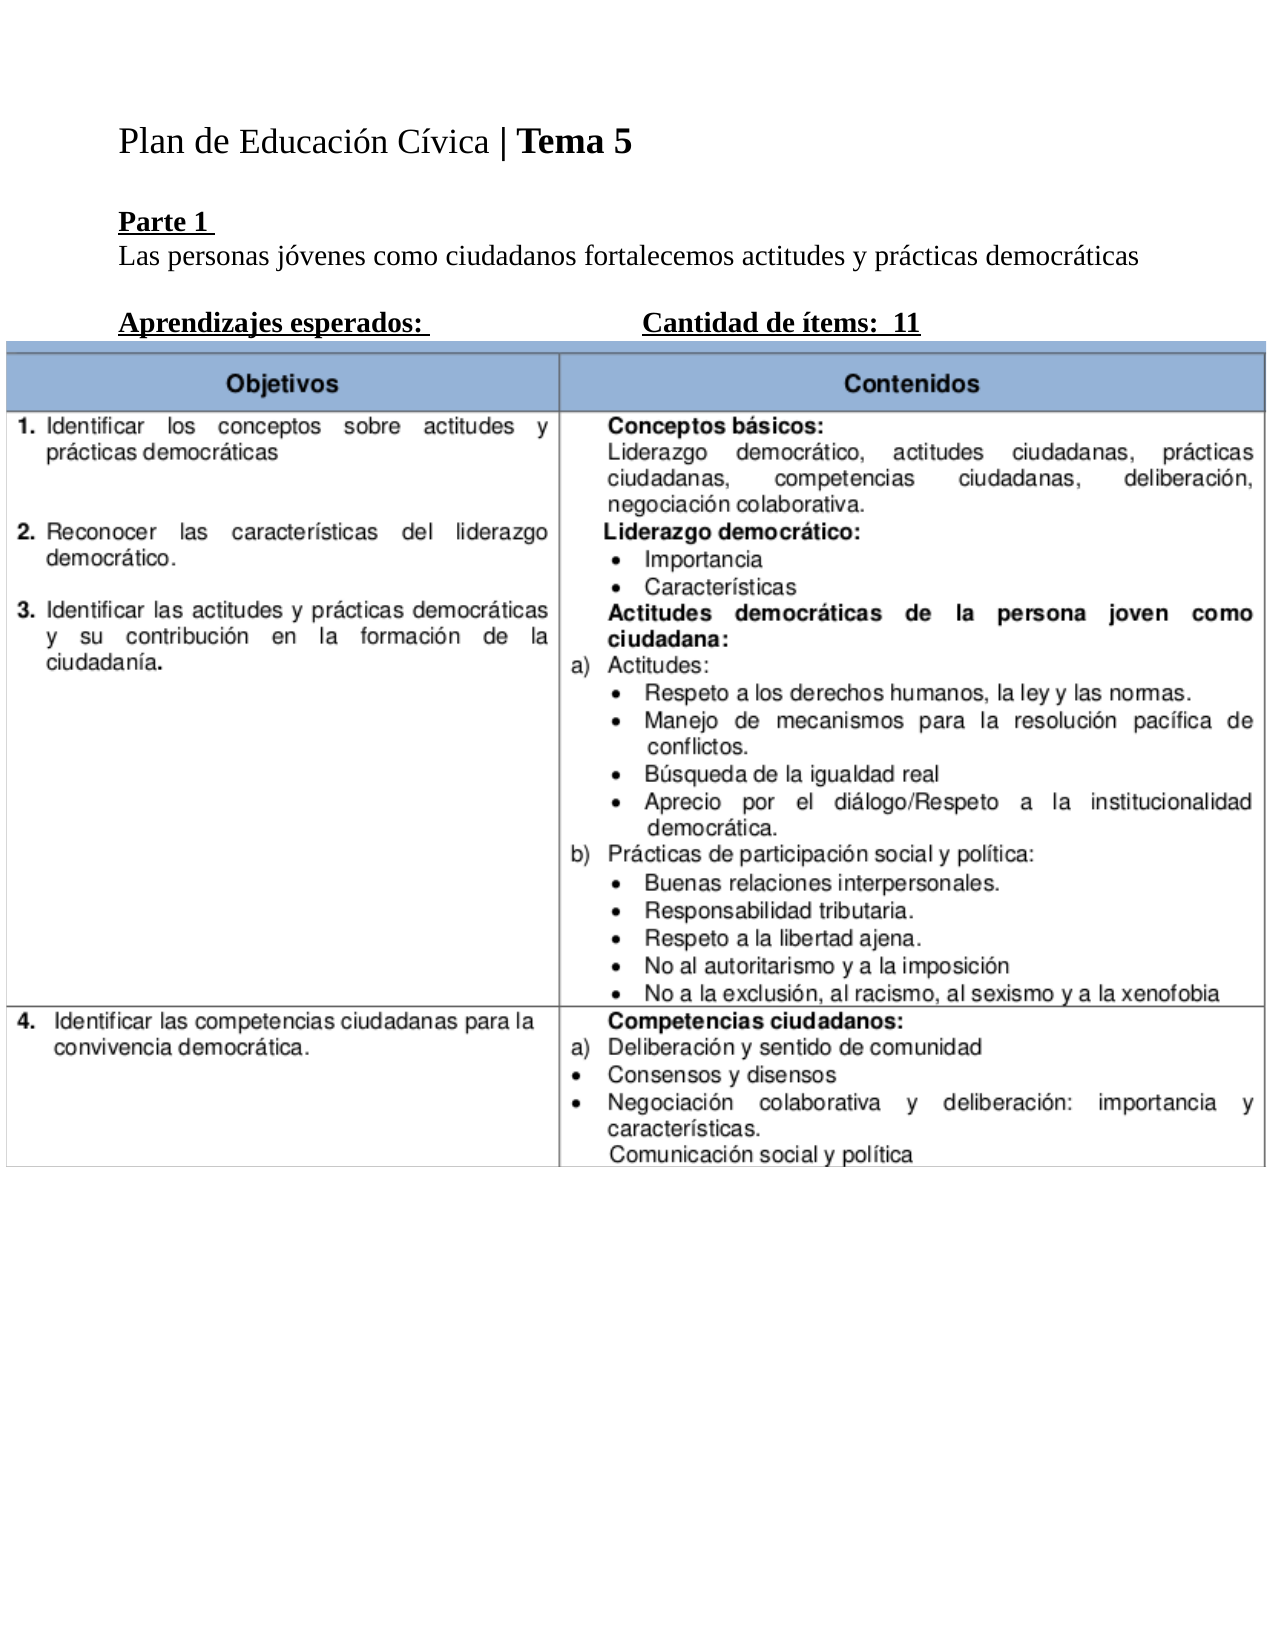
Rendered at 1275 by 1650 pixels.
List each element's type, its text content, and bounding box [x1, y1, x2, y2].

text Plan de Educación Cívica | Tema 5 [118, 118, 1157, 161]
text Las personas jóvenes como ciudadanos fortalecemos actitudes y prácticas democráticas [118, 238, 1157, 271]
picture [6, 341, 1267, 1167]
text Parte 1 [118, 204, 1157, 238]
text Aprendizajes esperados: Cantidad de ítems: 11 [118, 305, 1157, 338]
